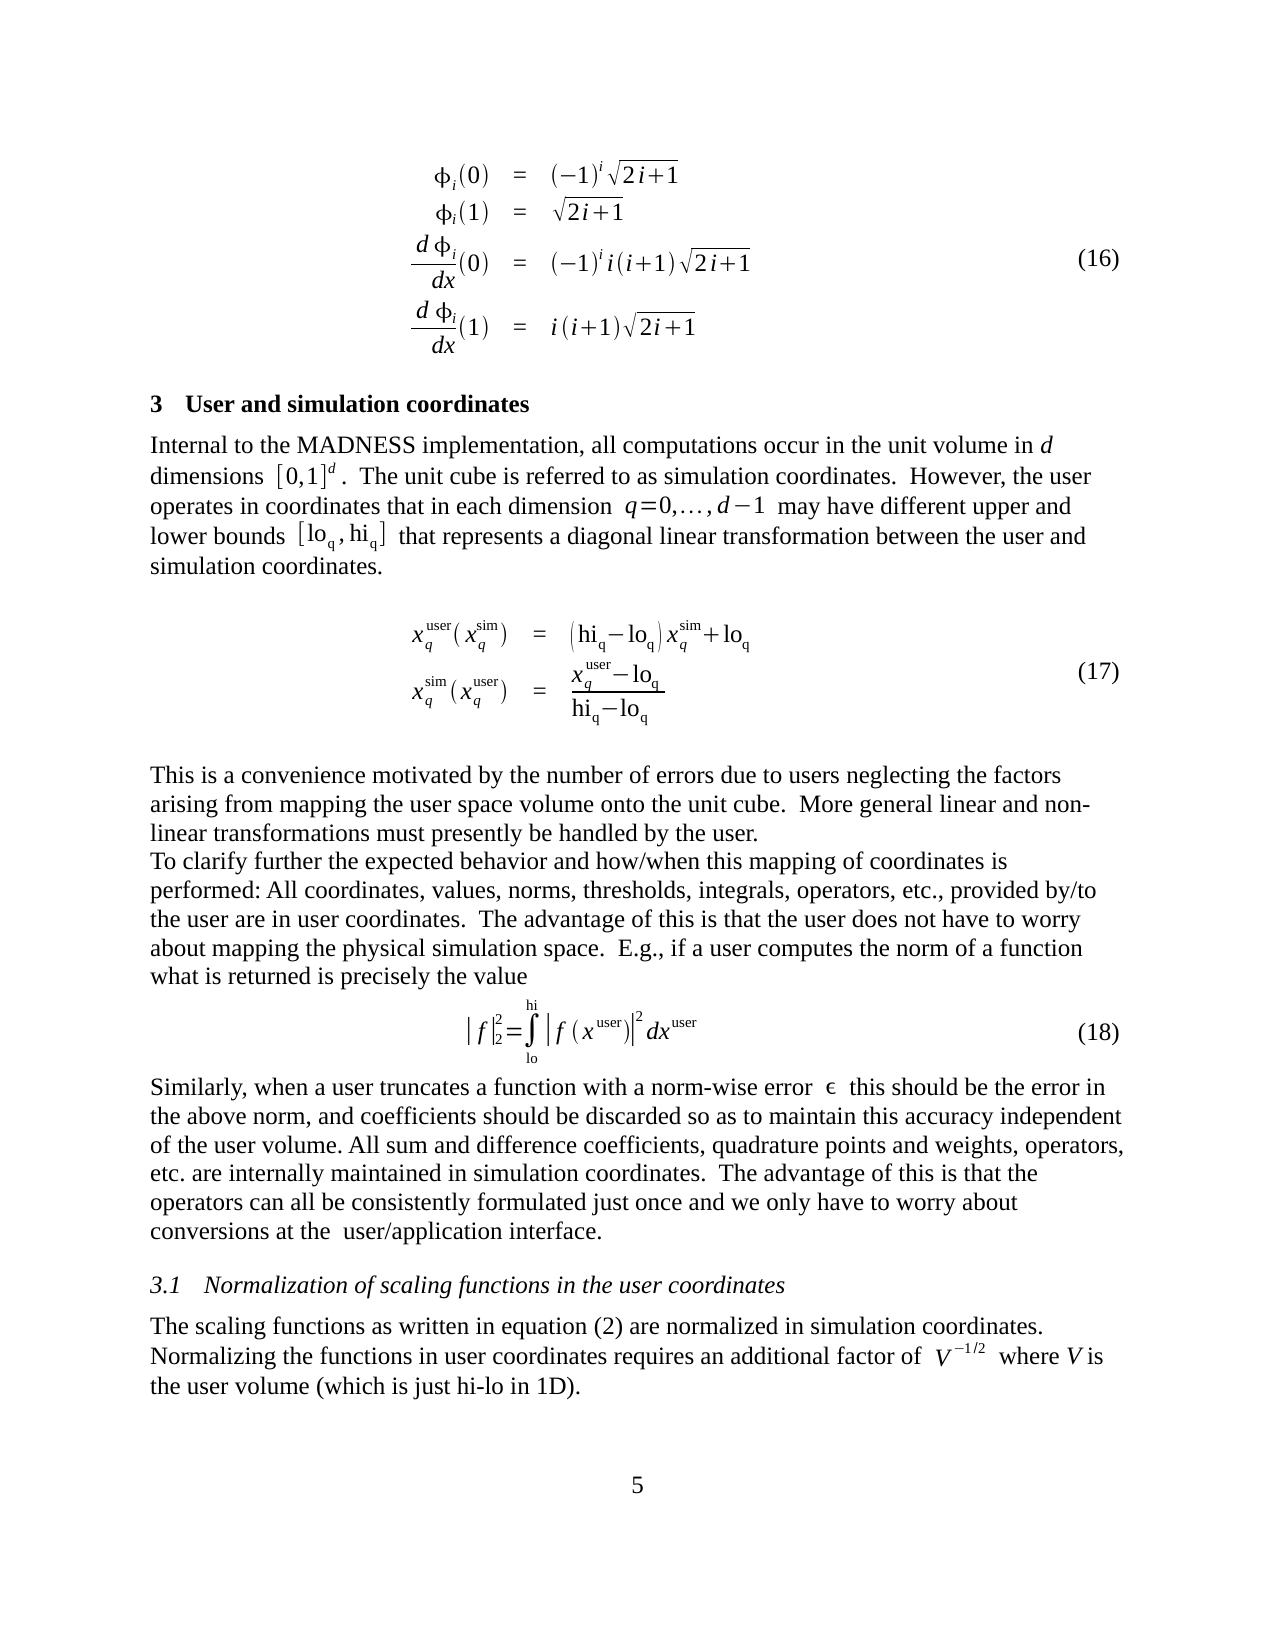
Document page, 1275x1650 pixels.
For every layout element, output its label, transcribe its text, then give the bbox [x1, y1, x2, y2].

table_header [150, 609, 1017, 731]
text Internal to the MADNESS implementation, all computations occur in the unit volume in d dimensions . The unit cube is referred to as simulation coordinates. However, the user operates in coordinates that in each dimension may have different upper and lower bounds that represents a diagonal linear transformation between the user and simulation coordinates. [150, 431, 1125, 580]
text To clarify further the expected behavior and how/when this mapping of coordinates is performed: All coordinates, values, norms, thresholds, integrals, operators, etc., provided by/to the user are in user coordinates. The advantage of this is that the user does not have to worry about mapping the physical simulation space. E.g., if a user computes the norm of a function what is returned is precisely the value [150, 846, 1125, 990]
table_header (17) [1017, 609, 1125, 731]
text Similarly, when a user truncates a function with a norm-wise error this should be the error in the above norm, and coefficients should be discarded so as to maintain this accuracy independent of the user volume. All sum and difference coefficients, quadrature points and weights, operators, etc. are internally maintained in simulation coordinates. The advantage of this is that the operators can all be consistently formulated just once and we only have to worry about conversions at the user/application interface. [150, 1072, 1125, 1245]
table_header [150, 990, 1017, 1072]
subtitle User and simulation coordinates [150, 389, 1125, 418]
table_header (18) [1017, 990, 1125, 1072]
text The scaling functions as written in equation (2) are normalized in simulation coordinates. Normalizing the functions in user coordinates requires an additional factor of where V is the user volume (which is just hi-lo in 1D). [150, 1311, 1125, 1400]
table_header [150, 150, 1017, 364]
text This is a convenience motivated by the number of errors due to users neglecting the factors arising from mapping the user space volume onto the unit cube. More general linear and non-linear transformations must presently be handled by the user. [150, 760, 1125, 846]
subtitle Normalization of scaling functions in the user coordinates [150, 1270, 1125, 1298]
table_header (16) [1017, 150, 1125, 364]
